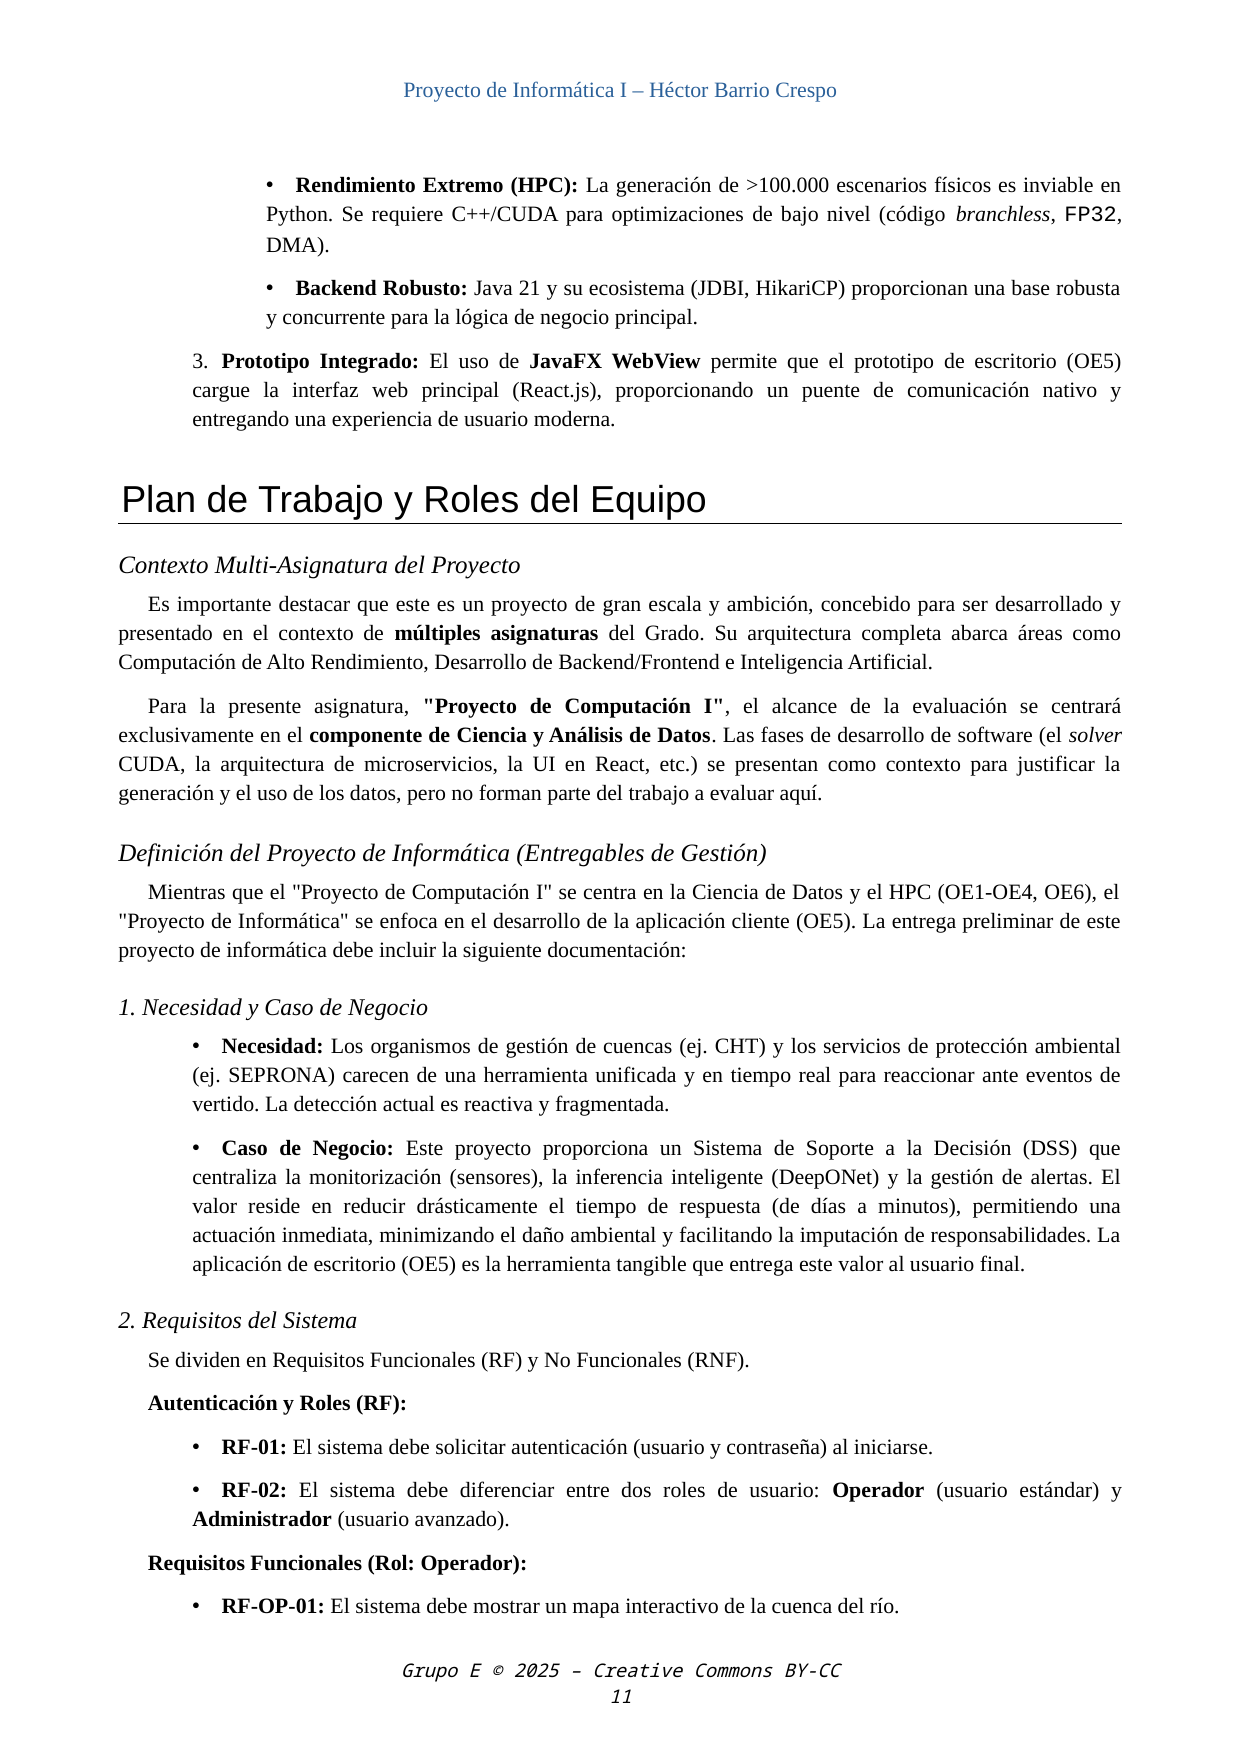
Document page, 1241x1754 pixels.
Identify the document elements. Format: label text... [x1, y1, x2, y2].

text Se dividen en Requisitos Funcionales (RF) y No Funcionales (RNF). [118, 1347, 1122, 1372]
subtitle 1. Necesidad y Caso de Negocio [118, 993, 1122, 1021]
subtitle Contexto Multi-Asignatura del Proyecto [118, 550, 1122, 579]
subtitle 2. Requisitos del Sistema [118, 1307, 1122, 1334]
subtitle Definición del Proyecto de Informática (Entregables de Gestión) [118, 838, 1122, 867]
text Autenticación y Roles (RF): [118, 1390, 1122, 1415]
text Para la presente asignatura, "Proyecto de Computación I", el alcance de la evaluación se centrará exclusivamente en el componente de Ciencia y Análisis de Datos. Las fases de desarrollo de software (el solver CUDA, la arquitectura de microservicios, la UI en React, etc.) se presentan como contexto para justificar la generación y el uso de los datos, pero no forman parte del trabajo a evaluar aquí. [118, 693, 1122, 805]
subtitle Plan de Trabajo y Roles del Equipo [118, 474, 1122, 523]
list Prototipo Integrado: El uso de JavaFX WebView permite que el prototipo de escritorio (OE5) cargue la interfaz web principal (React.js), proporcionando un puente de comunicación nativo y entregando una experiencia de usuario moderna. [162, 348, 1122, 431]
list Necesidad: Los organismos de gestión de cuencas (ej. CHT) y los servicios de protección ambiental (ej. SEPRONA) carecen de una herramienta unificada y en tiempo real para reaccionar ante eventos de vertido. La detección actual es reactiva y fragmentada. [162, 1033, 1122, 1116]
list RF-OP-01: El sistema debe mostrar un mapa interactivo de la cuenca del río. [162, 1593, 1122, 1618]
list RF-01: El sistema debe solicitar autenticación (usuario y contraseña) al iniciarse. [162, 1434, 1122, 1459]
list Caso de Negocio: Este proyecto proporciona un Sistema de Soporte a la Decisión (DSS) que centraliza la monitorización (sensores), la inferencia inteligente (DeepONet) y la gestión de alertas. El valor reside en reducir drásticamente el tiempo de respuesta (de días a minutos), permitiendo una actuación inmediata, minimizando el daño ambiental y facilitando la imputación de responsabilidades. La aplicación de escritorio (OE5) es la herramienta tangible que entrega este valor al usuario final. [162, 1135, 1122, 1276]
list Rendimiento Extremo (HPC): La generación de >100.000 escenarios físicos es inviable en Python. Se requiere C++/CUDA para optimizaciones de bajo nivel (código branchless, FP32, DMA). [236, 172, 1122, 257]
list RF-02: El sistema debe diferenciar entre dos roles de usuario: Operador (usuario estándar) y Administrador (usuario avanzado). [162, 1477, 1122, 1531]
list Backend Robusto: Java 21 y su ecosistema (JDBI, HikariCP) proporcionan una base robusta y concurrente para la lógica de negocio principal. [236, 275, 1122, 329]
text Es importante destacar que este es un proyecto de gran escala y ambición, concebido para ser desarrollado y presentado en el contexto de múltiples asignaturas del Grado. Su arquitectura completa abarca áreas como Computación de Alto Rendimiento, Desarrollo de Backend/Frontend e Inteligencia Artificial. [118, 591, 1122, 674]
text Mientras que el "Proyecto de Computación I" se centra en la Ciencia de Datos y el HPC (OE1-OE4, OE6), el "Proyecto de Informática" se enfoca en el desarrollo de la aplicación cliente (OE5). La entrega preliminar de este proyecto de informática debe incluir la siguiente documentación: [118, 879, 1122, 962]
text Requisitos Funcionales (Rol: Operador): [118, 1550, 1122, 1575]
